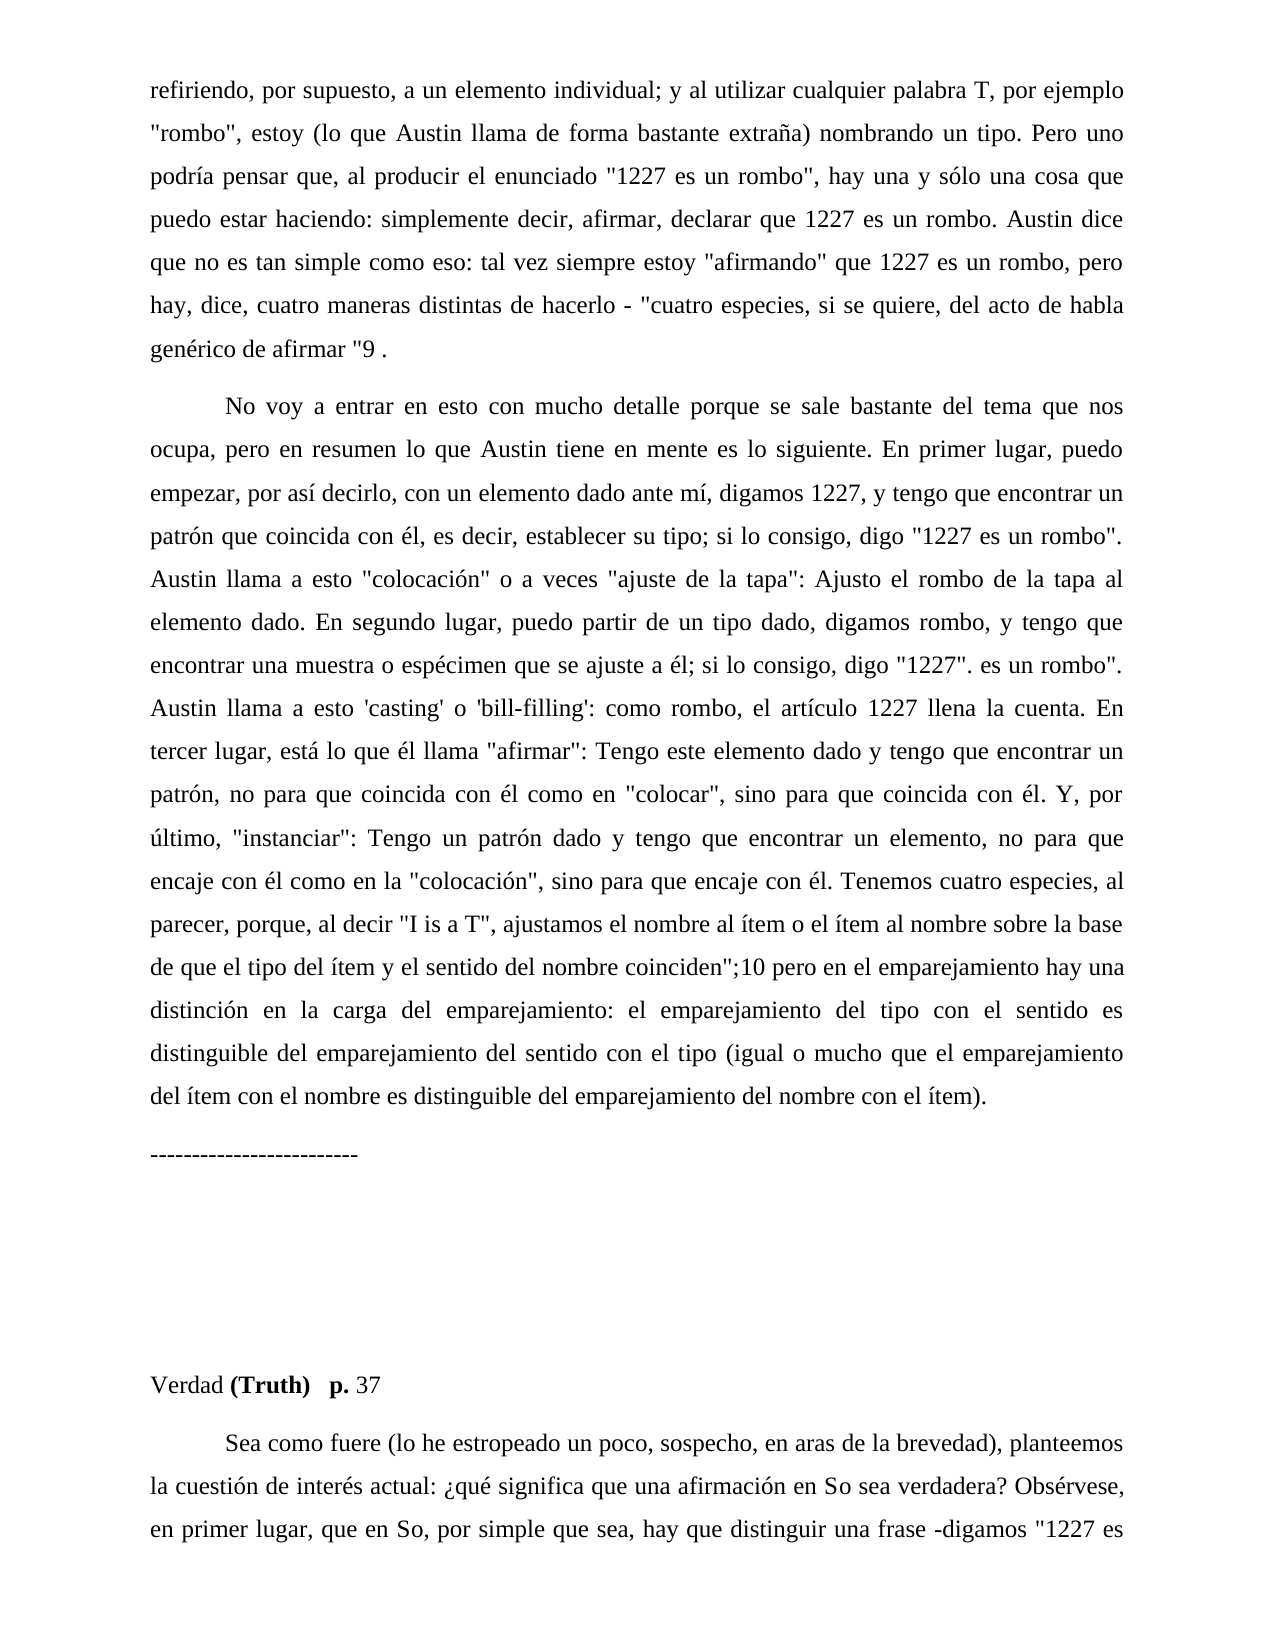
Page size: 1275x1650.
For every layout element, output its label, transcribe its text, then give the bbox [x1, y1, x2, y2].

text No voy a entrar en esto con mucho detalle porque se sale bastante del tema que nos ocupa, pero en resumen lo que Austin tiene en mente es lo siguiente. En primer lugar, puedo empezar, por así decirlo, con un elemento dado ante mí, digamos 1227, y tengo que encontrar un patrón que coincida con él, es decir, establecer su tipo; si lo consigo, digo "1227 es un rombo". Austin llama a esto "colocación" o a veces "ajuste de la tapa": Ajusto el rombo de la tapa al elemento dado. En segundo lugar, puedo partir de un tipo dado, digamos rombo, y tengo que encontrar una muestra o espécimen que se ajuste a él; si lo consigo, digo "1227". es un rombo". Austin llama a esto 'casting' o 'bill-filling': como rombo, el artículo 1227 llena la cuenta. En tercer lugar, está lo que él llama "afirmar": Tengo este elemento dado y tengo que encontrar un patrón, no para que coincida con él como en "colocar", sino para que coincida con él. Y, por último, "instanciar": Tengo un patrón dado y tengo que encontrar un elemento, no para que encaje con él como en la "colocación", sino para que encaje con él. Tenemos cuatro especies, al parecer, porque, al decir "I is a T", ajustamos el nombre al ítem o el ítem al nombre sobre la base de que el tipo del ítem y el sentido del nombre coinciden";10 pero en el emparejamiento hay una distinción en la carga del emparejamiento: el emparejamiento del tipo con el sentido es distinguible del emparejamiento del sentido con el tipo (igual o mucho que el emparejamiento del ítem con el nombre es distinguible del emparejamiento del nombre con el ítem). [150, 391, 1125, 1110]
text Sea como fuere (lo he estropeado un poco, sospecho, en aras de la brevedad), planteemos la cuestión de interés actual: ¿qué significa que una afirmación en So sea verdadera? Obsérvese, en primer lugar, que en So, por simple que sea, hay que distinguir una frase -digamos "1227 es [150, 1428, 1125, 1543]
text Verdad (Truth) p. 37 [150, 1370, 1125, 1399]
text ------------------------- [150, 1139, 1125, 1168]
text refiriendo, por supuesto, a un elemento individual; y al utilizar cualquier palabra T, por ejemplo "rombo", estoy (lo que Austin llama de forma bastante extraña) nombrando un tipo. Pero uno podría pensar que, al producir el enunciado "1227 es un rombo", hay una y sólo una cosa que puedo estar haciendo: simplemente decir, afirmar, declarar que 1227 es un rombo. Austin dice que no es tan simple como eso: tal vez siempre estoy "afirmando" que 1227 es un rombo, pero hay, dice, cuatro maneras distintas de hacerlo - "cuatro especies, si se quiere, del acto de habla genérico de afirmar "9 . [150, 75, 1125, 362]
